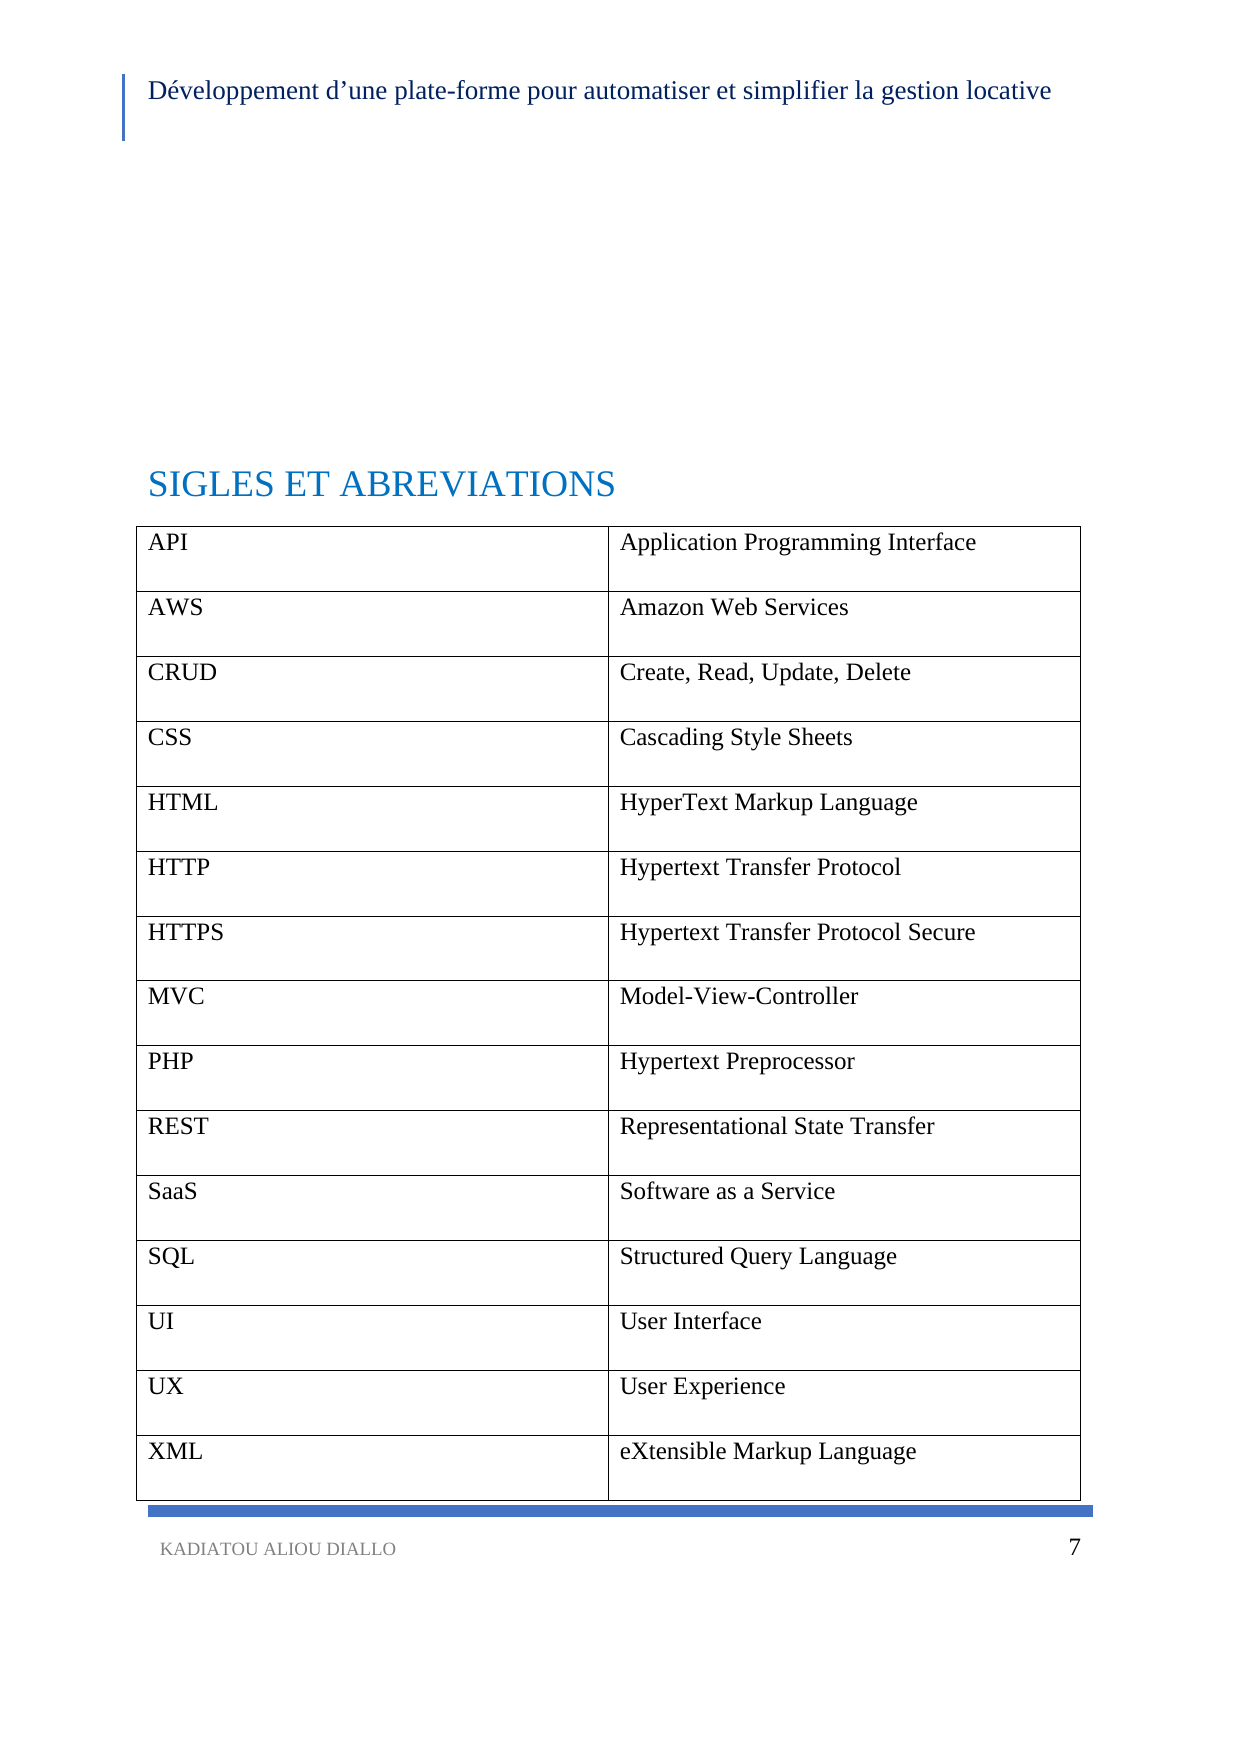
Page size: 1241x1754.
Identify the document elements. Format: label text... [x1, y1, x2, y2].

table_cell UX [137, 1371, 608, 1435]
table_cell HTML [137, 787, 608, 851]
table_cell Amazon Web Services [609, 592, 1080, 656]
table_cell XML [137, 1436, 608, 1499]
table_cell Hypertext Transfer Protocol Secure [609, 917, 1080, 980]
table_cell HTTP [137, 852, 608, 916]
table_cell Software as a Service [609, 1176, 1080, 1240]
table_header Application Programming Interface [609, 527, 1080, 591]
table_cell HTTPS [137, 917, 608, 980]
table_cell Structured Query Language [609, 1241, 1080, 1305]
table_cell AWS [137, 592, 608, 656]
table_cell REST [137, 1111, 608, 1175]
table_cell SaaS [137, 1176, 608, 1240]
table_cell HyperText Markup Language [609, 787, 1080, 851]
table_cell Hypertext Preprocessor [609, 1046, 1080, 1110]
table_cell PHP [137, 1046, 608, 1110]
table_cell User Experience [609, 1371, 1080, 1435]
subtitle SIGLES ET ABREVIATIONS [148, 461, 1093, 504]
table_cell Hypertext Transfer Protocol [609, 852, 1080, 916]
table_cell CRUD [137, 657, 608, 721]
table_cell eXtensible Markup Language [609, 1436, 1080, 1499]
table_cell User Interface [609, 1306, 1080, 1370]
table_cell SQL [137, 1241, 608, 1305]
table_cell UI [137, 1306, 608, 1370]
table_cell MVC [137, 981, 608, 1045]
table_cell Create, Read, Update, Delete [609, 657, 1080, 721]
table_cell CSS [137, 722, 608, 786]
table_cell Representational State Transfer [609, 1111, 1080, 1175]
table_cell Cascading Style Sheets [609, 722, 1080, 786]
table_header API [137, 527, 608, 591]
table_cell Model-View-Controller [609, 981, 1080, 1045]
